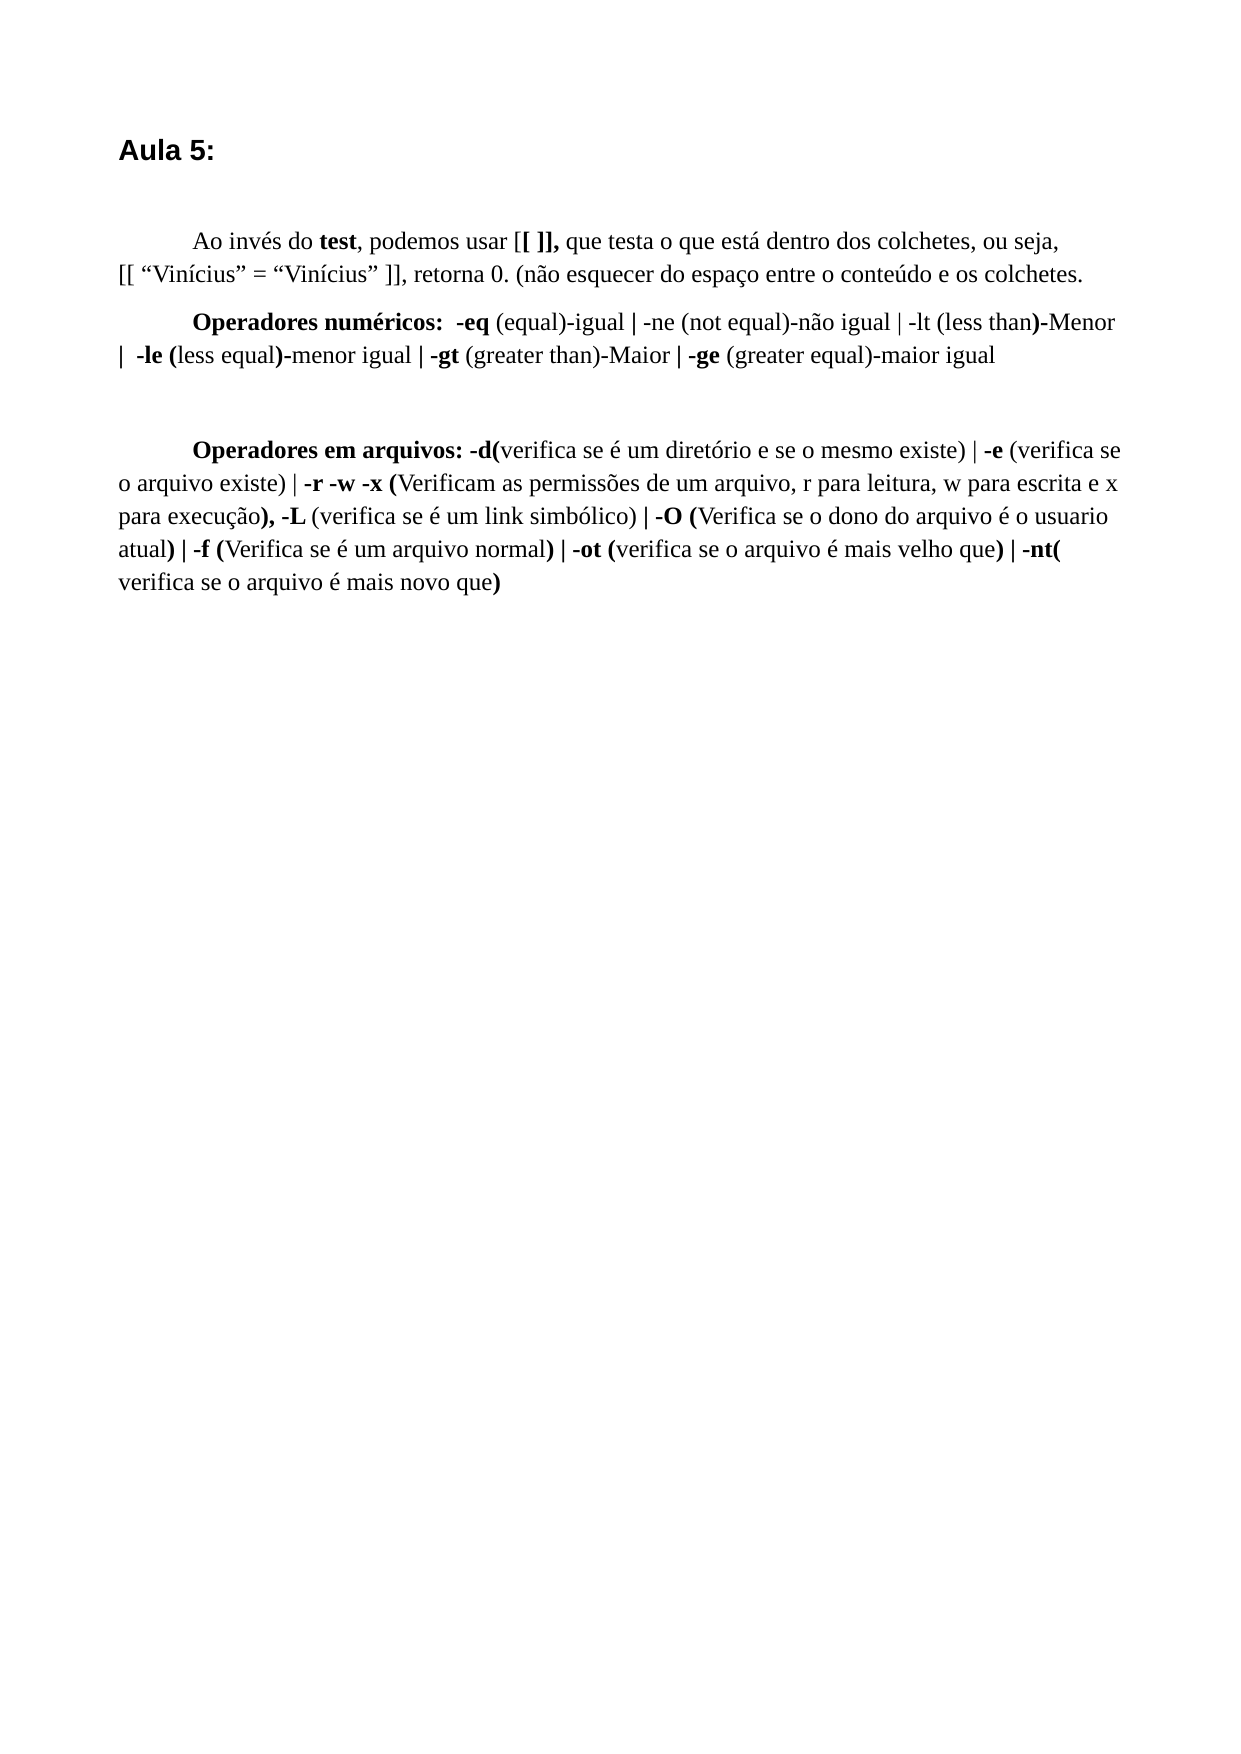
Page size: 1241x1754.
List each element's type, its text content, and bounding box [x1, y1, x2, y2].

text Operadores em arquivos: -d(verifica se é um diretório e se o mesmo existe) | -e (verifica se o arquivo existe) | -r -w -x (Verificam as permissões de um arquivo, r para leitura, w para escrita e x para execução), -L (verifica se é um link simbólico) | -O (Verifica se o dono do arquivo é o usuario atual) | -f (Verifica se é um arquivo normal) | -ot (verifica se o arquivo é mais velho que) | -nt( verifica se o arquivo é mais novo que) [118, 435, 1122, 596]
text Ao invés do test, podemos usar [[ ]], que testa o que está dentro dos colchetes, ou seja, [[ “Vinícius” = “Vinícius” ]], retorna 0. (não esquecer do espaço entre o conteúdo e os colchetes. [118, 226, 1122, 288]
text Operadores numéricos: -eq (equal)-igual | -ne (not equal)-não igual | -lt (less than)-Menor | -le (less equal)-menor igual | -gt (greater than)-Maior | -ge (greater equal)-maior igual [118, 307, 1122, 369]
subtitle Aula 5: [118, 133, 1122, 166]
